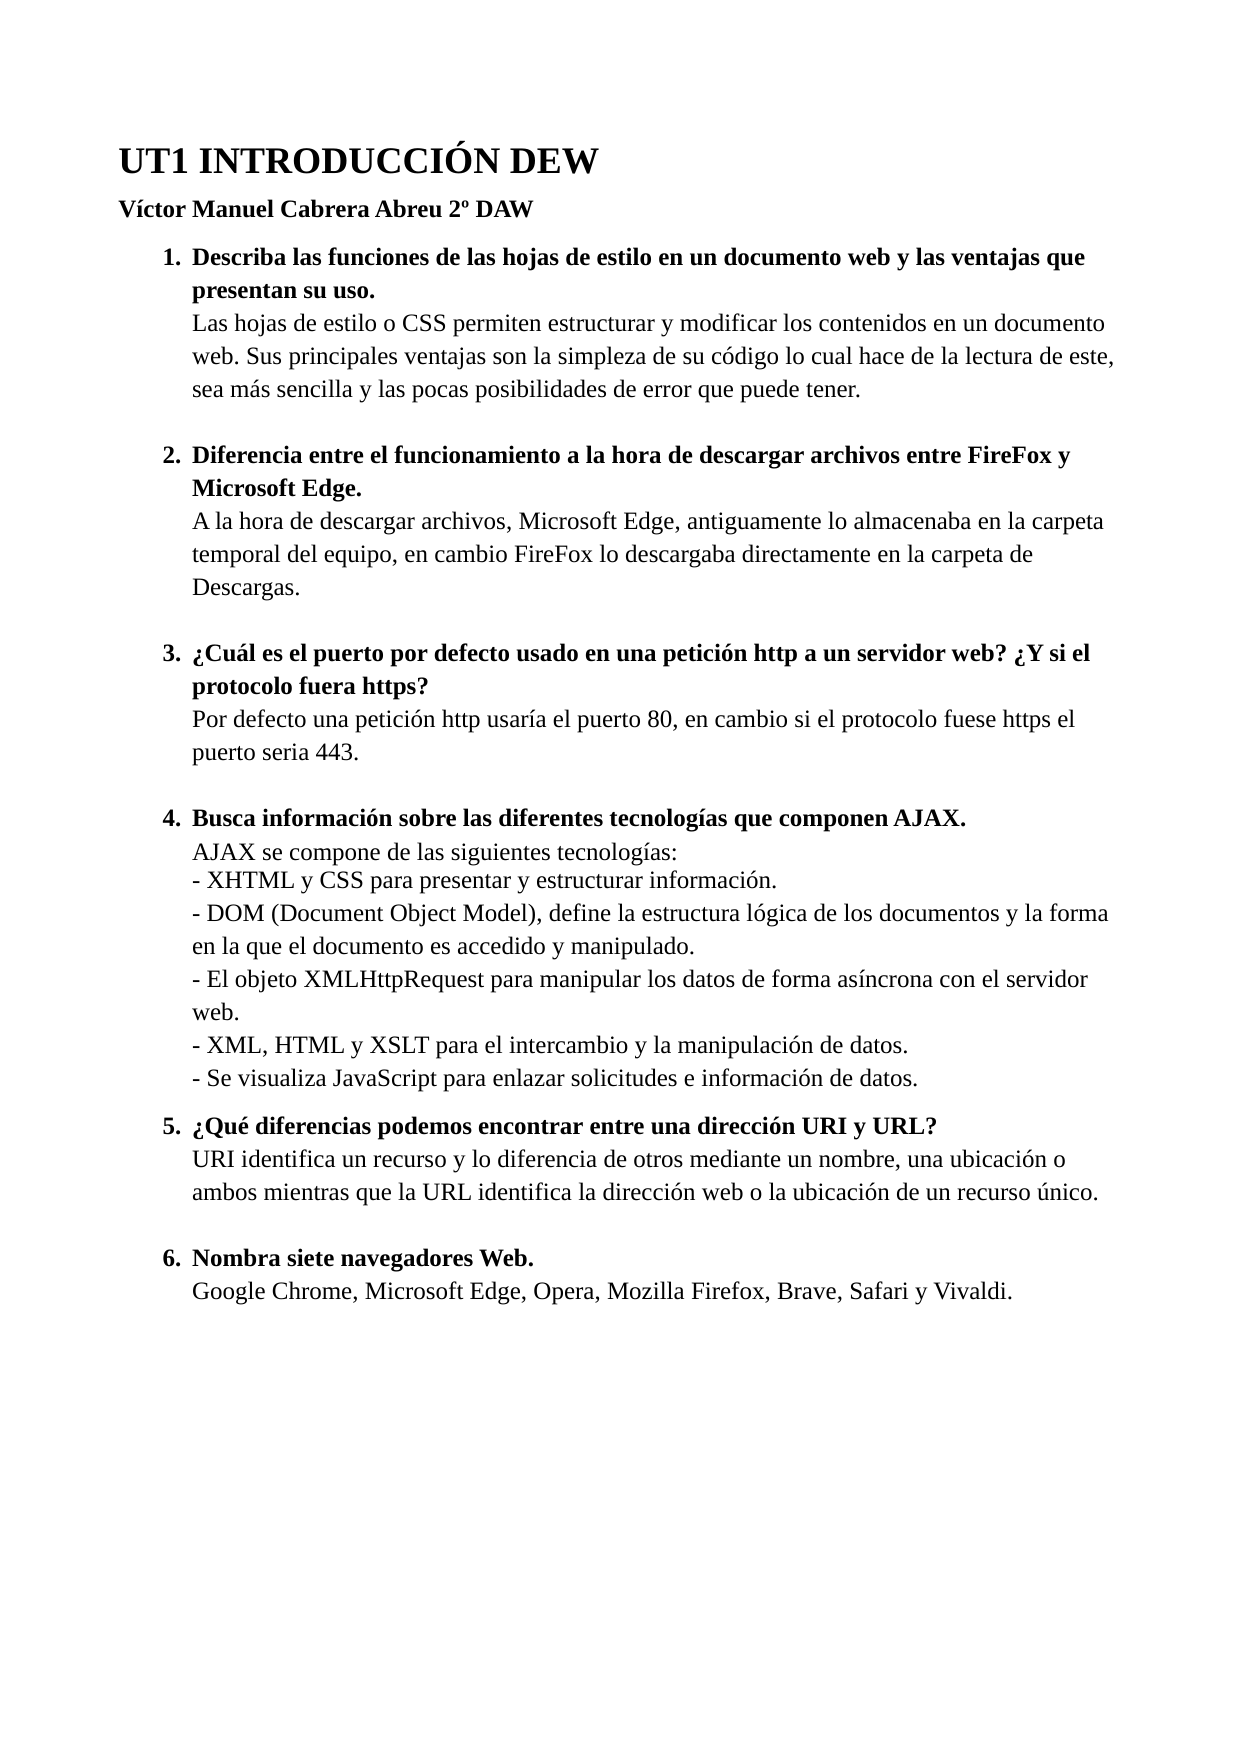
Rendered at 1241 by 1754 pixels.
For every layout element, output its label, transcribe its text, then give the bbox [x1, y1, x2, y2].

text Víctor Manuel Cabrera Abreu 2º DAW [118, 194, 1122, 223]
list Google Chrome, Microsoft Edge, Opera, Mozilla Firefox, Brave, Safari y Vivaldi. [162, 1276, 1122, 1305]
list Describa las funciones de las hojas de estilo en un documento web y las ventajas que presentan su uso. [162, 242, 1122, 304]
list AJAX se compone de las siguientes tecnologías: [162, 837, 1122, 865]
list A la hora de descargar archivos, Microsoft Edge, antiguamente lo almacenaba en la carpeta temporal del equipo, en cambio FireFox lo descargaba directamente en la carpeta de Descargas. [162, 506, 1122, 601]
list ¿Cuál es el puerto por defecto usado en una petición http a un servidor web? ¿Y si el protocolo fuera https? [162, 638, 1122, 700]
list - XML, HTML y XSLT para el intercambio y la manipulación de datos. [162, 1030, 1122, 1059]
subtitle UT1 INTRODUCCIÓN DEW [118, 139, 1122, 182]
list ¿Qué diferencias podemos encontrar entre una dirección URI y URL? [162, 1111, 1122, 1140]
list URI identifica un recurso y lo diferencia de otros mediante un nombre, una ubicación o ambos mientras que la URL identifica la dirección web o la ubicación de un recurso único. [162, 1144, 1122, 1206]
list Nombra siete navegadores Web. [162, 1243, 1122, 1272]
list Busca información sobre las diferentes tecnologías que componen AJAX. [162, 803, 1122, 832]
list - XHTML y CSS para presentar y estructurar información. [162, 865, 1122, 894]
list - Se visualiza JavaScript para enlazar solicitudes e información de datos. [162, 1063, 1122, 1092]
list Las hojas de estilo o CSS permiten estructurar y modificar los contenidos en un documento web. Sus principales ventajas son la simpleza de su código lo cual hace de la lectura de este, sea más sencilla y las pocas posibilidades de error que puede tener. [162, 308, 1122, 403]
list Diferencia entre el funcionamiento a la hora de descargar archivos entre FireFox y Microsoft Edge. [162, 440, 1122, 502]
list Por defecto una petición http usaría el puerto 80, en cambio si el protocolo fuese https el puerto seria 443. [162, 704, 1122, 766]
list - El objeto XMLHttpRequest para manipular los datos de forma asíncrona con el servidor web. [162, 964, 1122, 1026]
list - DOM (Document Object Model), define la estructura lógica de los documentos y la forma en la que el documento es accedido y manipulado. [162, 898, 1122, 960]
